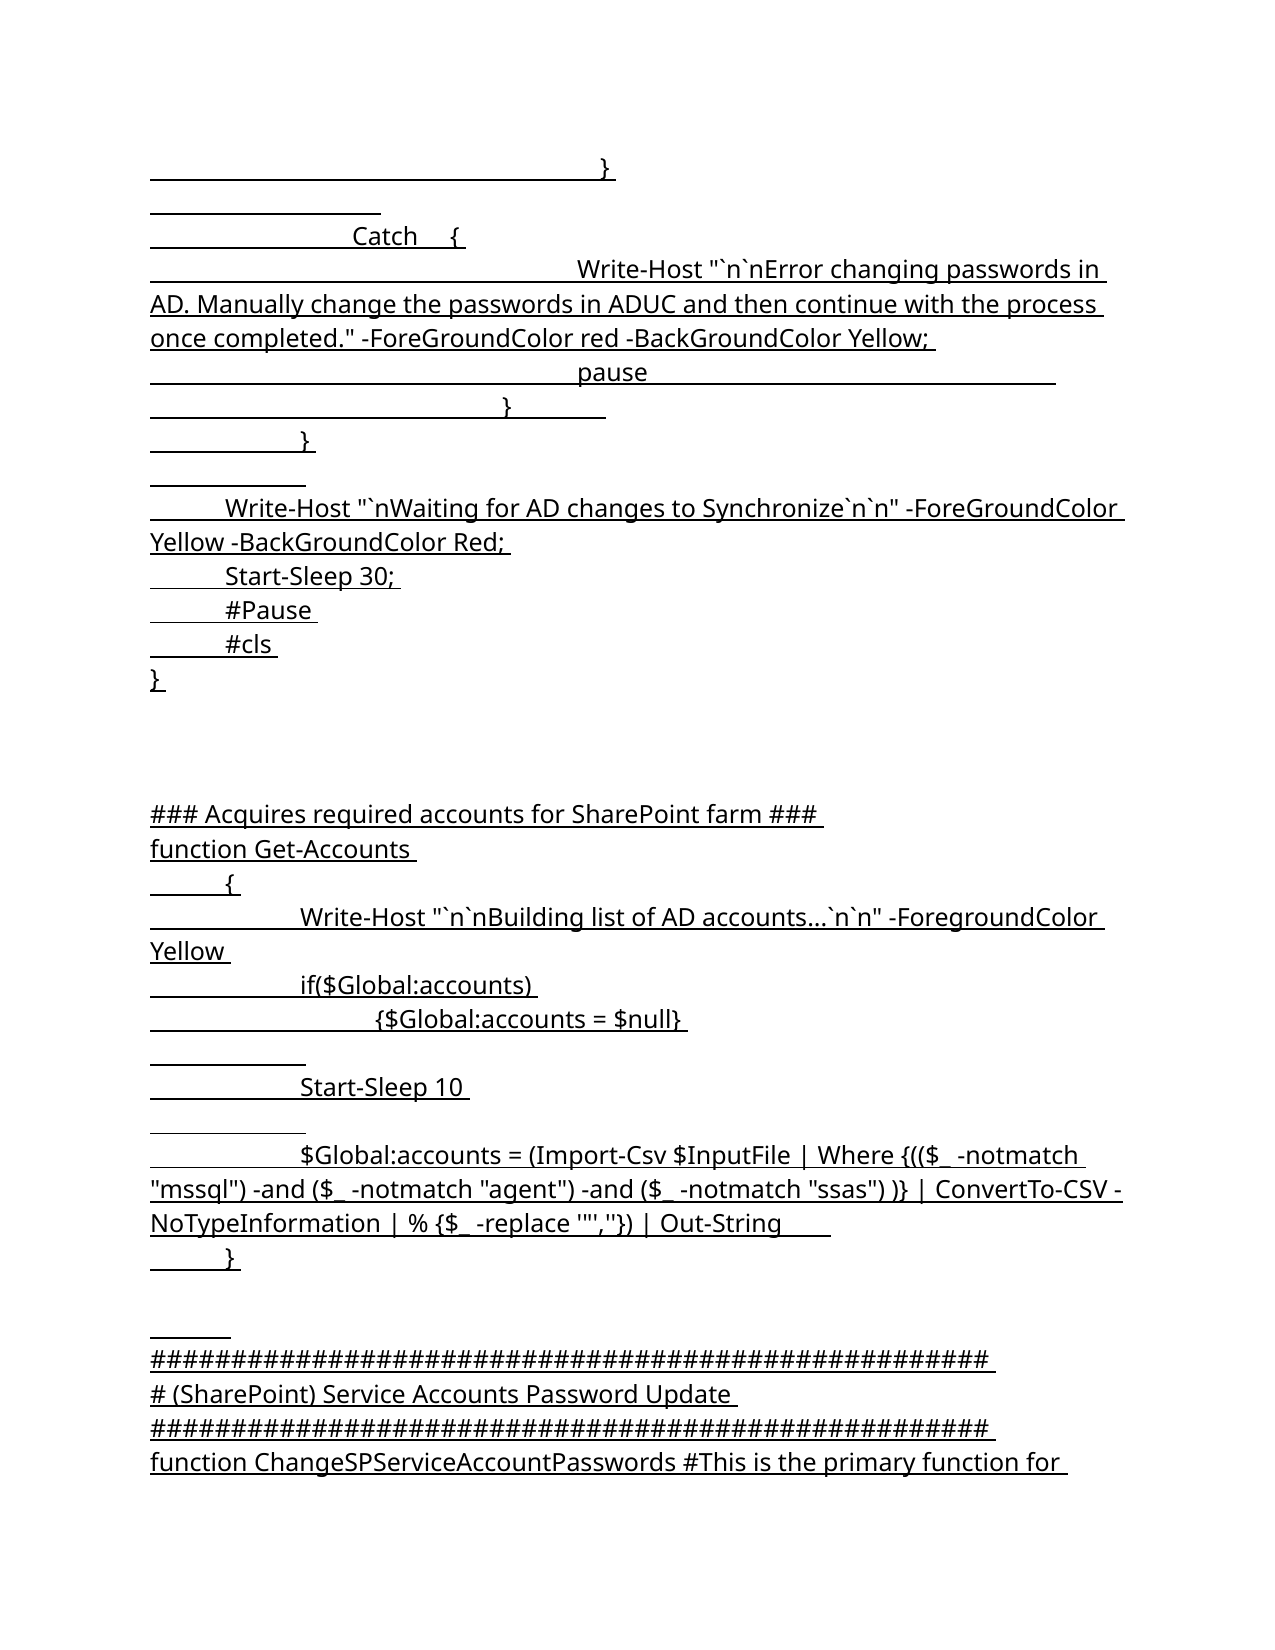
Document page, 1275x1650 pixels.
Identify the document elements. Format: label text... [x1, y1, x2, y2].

text {$Global:accounts = $null} [150, 1002, 1125, 1036]
text function Get-Accounts [150, 831, 1125, 865]
text } [150, 1240, 1125, 1274]
text function ChangeSPServiceAccountPasswords #This is the primary function for [150, 1444, 1125, 1478]
text Yellow -BackGroundColor Red; [150, 521, 1125, 559]
text if($Global:accounts) [150, 967, 1125, 1002]
text # (SharePoint) Service Accounts Password Update [150, 1376, 1125, 1410]
text } [150, 150, 1125, 184]
text } [150, 661, 1125, 695]
text Write-Host "`n`nError changing passwords in AD. Manually change the passwords in ADUC and then continue with the process once completed." -ForeGroundColor red -BackGroundColor Yellow; [150, 252, 1125, 354]
text } [150, 388, 1125, 422]
text Catch { [150, 218, 1125, 252]
text #################################################### [150, 1410, 1125, 1444]
text #cls [150, 627, 1125, 661]
text #################################################### [150, 1342, 1125, 1376]
text #Pause [150, 593, 1125, 627]
text Start-Sleep 30; [150, 559, 1125, 593]
text ### Acquires required accounts for SharePoint farm ### [150, 797, 1125, 831]
text { [150, 865, 1125, 899]
text Write-Host "`n`nBuilding list of AD accounts...`n`n" -ForegroundColor Yellow [150, 899, 1125, 967]
text Write-Host "`nWaiting for AD changes to Synchronize`n`n" -ForeGroundColor [150, 491, 1125, 519]
text $Global:accounts = (Import-Csv $InputFile | Where {(($_ -notmatch "mssql") -and ($_ -notmatch "agent") -and ($_ -notmatch "ssas") )} | ConvertTo-CSV -NoTypeInformation | % {$_ -replace '"',''}) | Out-String [150, 1138, 1125, 1240]
text } [150, 422, 1125, 457]
text pause [150, 354, 1125, 388]
text Start-Sleep 10 [150, 1070, 1125, 1104]
